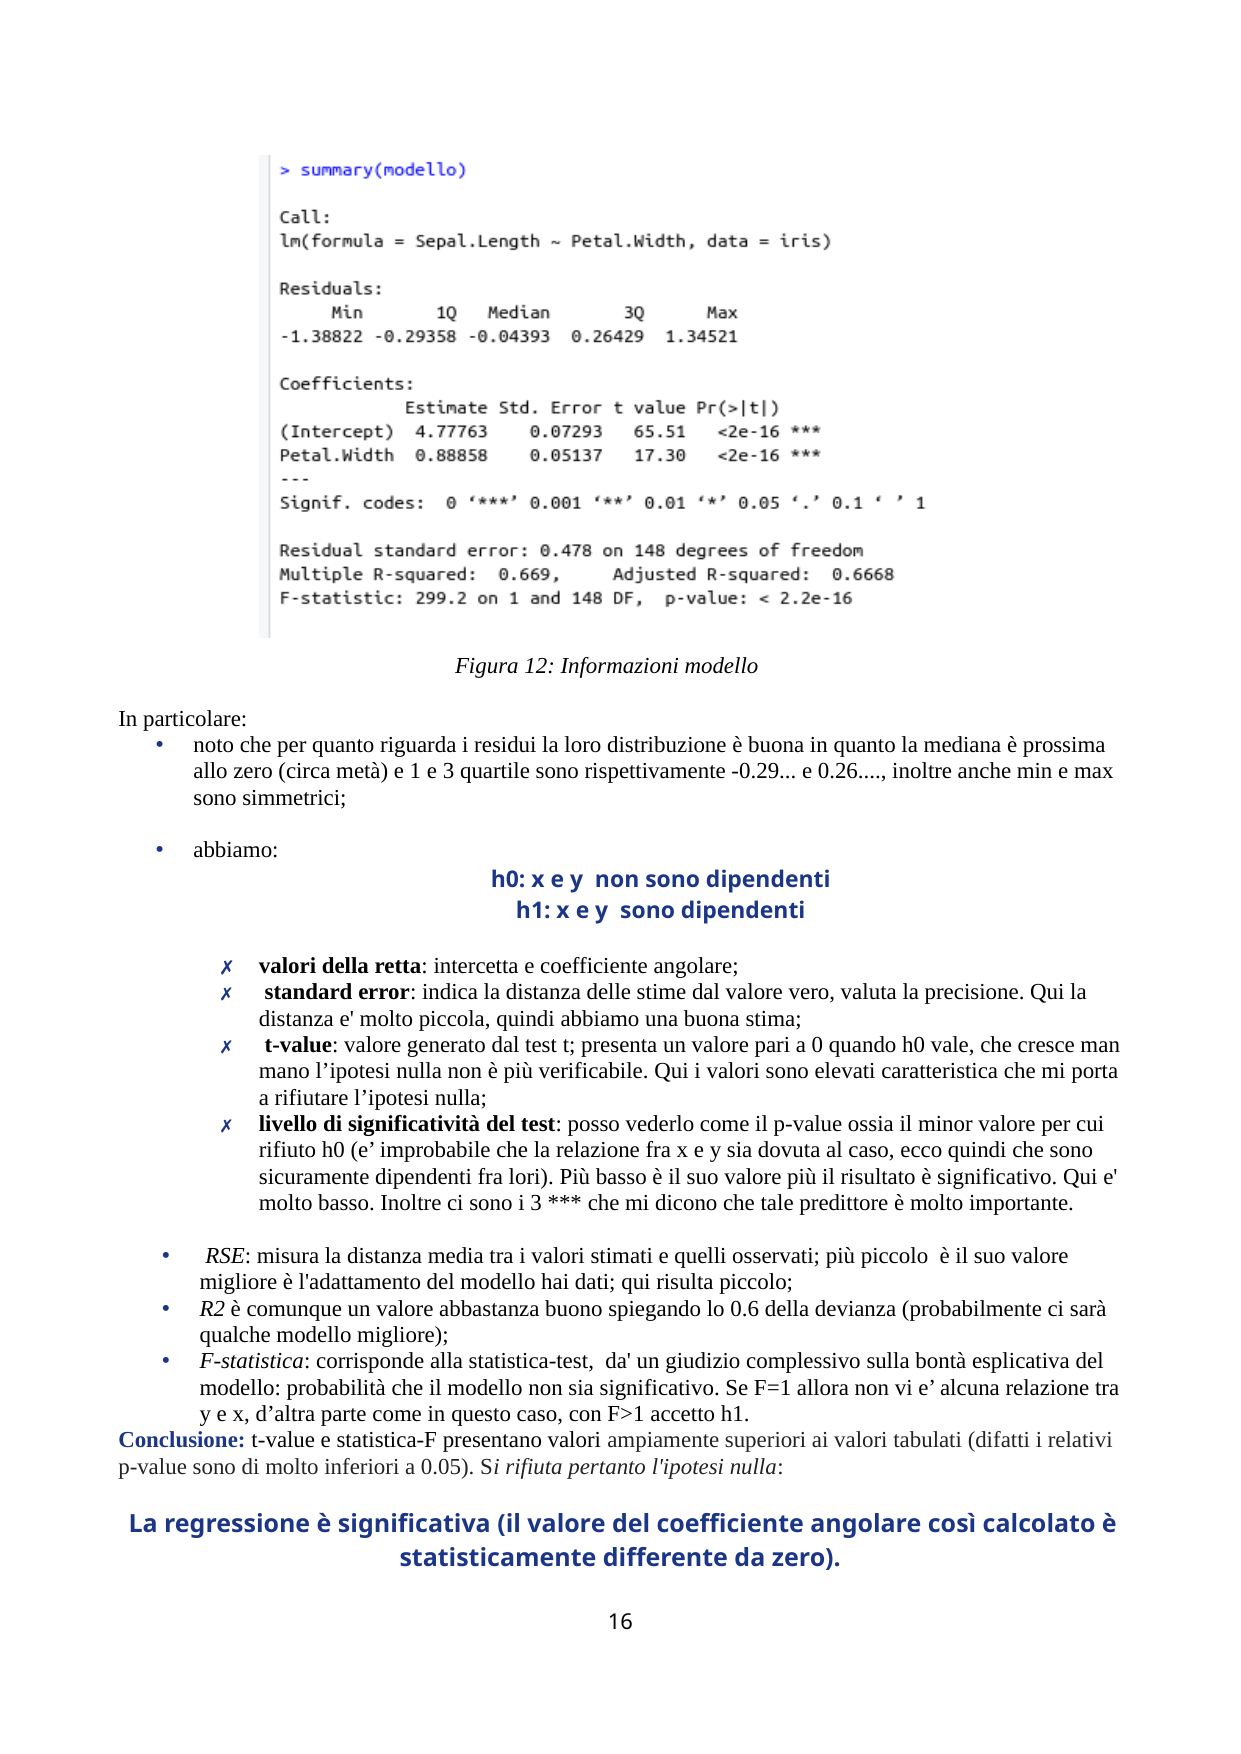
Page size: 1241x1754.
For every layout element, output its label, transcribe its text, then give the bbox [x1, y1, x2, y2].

list livello di significatività del test: posso vederlo come il p-value ossia il minor valore per cui rifiuto h0 (e’ improbabile che la relazione fra x e y sia dovuta al caso, ecco quindi che sono sicuramente dipendenti fra lori). Più basso è il suo valore più il risultato è significativo. Qui e' molto basso. Inoltre ci sono i 3 *** che mi dicono che tale predittore è molto importante. [221, 1110, 1122, 1216]
list h1: x e y sono dipendenti [156, 894, 1122, 925]
text Figura 12: Informazioni modello [258, 638, 957, 678]
list R2 è comunque un valore abbastanza buono spiegando lo 0.6 della devianza (probabilmente ci sarà qualche modello migliore); [162, 1295, 1122, 1347]
list valori della retta: intercetta e coefficiente angolare; [221, 952, 1122, 978]
list noto che per quanto riguarda i residui la loro distribuzione è buona in quanto la mediana è prossima allo zero (circa metà) e 1 e 3 quartile sono rispettivamente -0.29... e 0.26...., inoltre anche min e max sono simmetrici; [156, 731, 1122, 810]
list h0: x e y non sono dipendenti [156, 863, 1122, 894]
list F-statistica: corrisponde alla statistica-test, da' un giudizio complessivo sulla bontà esplicativa del modello: probabilità che il modello non sia significativo. Se F=1 allora non vi e’ alcuna relazione tra y e x, d’altra parte come in questo caso, con F>1 accetto h1. [162, 1347, 1122, 1426]
list standard error: indica la distanza delle stime dal valore vero, valuta la precisione. Qui la distanza e' molto piccola, quindi abbiamo una buona stima; [221, 978, 1122, 1031]
list abbiamo: [156, 836, 1122, 863]
text Conclusione: t-value e statistica-F presentano valori ampiamente superiori ai valori tabulati (difatti i relativi p-value sono di molto inferiori a 0.05). Si rifiuta pertanto l'ipotesi nulla: [118, 1426, 1122, 1479]
list RSE: misura la distanza media tra i valori stimati e quelli osservati; più piccolo è il suo valore migliore è l'adattamento del modello hai dati; qui risulta piccolo; [162, 1242, 1122, 1295]
list t-value: valore generato dal test t; presenta un valore pari a 0 quando h0 vale, che cresce man mano l’ipotesi nulla non è più verificabile. Qui i valori sono elevati caratteristica che mi porta a rifiutare l’ipotesi nulla; [221, 1031, 1122, 1110]
text In particolare: [118, 705, 1122, 731]
picture [258, 155, 957, 638]
text La regressione è significativa (il valore del coefficiente angolare così calcolato è statisticamente differente da zero). [118, 1506, 1122, 1574]
